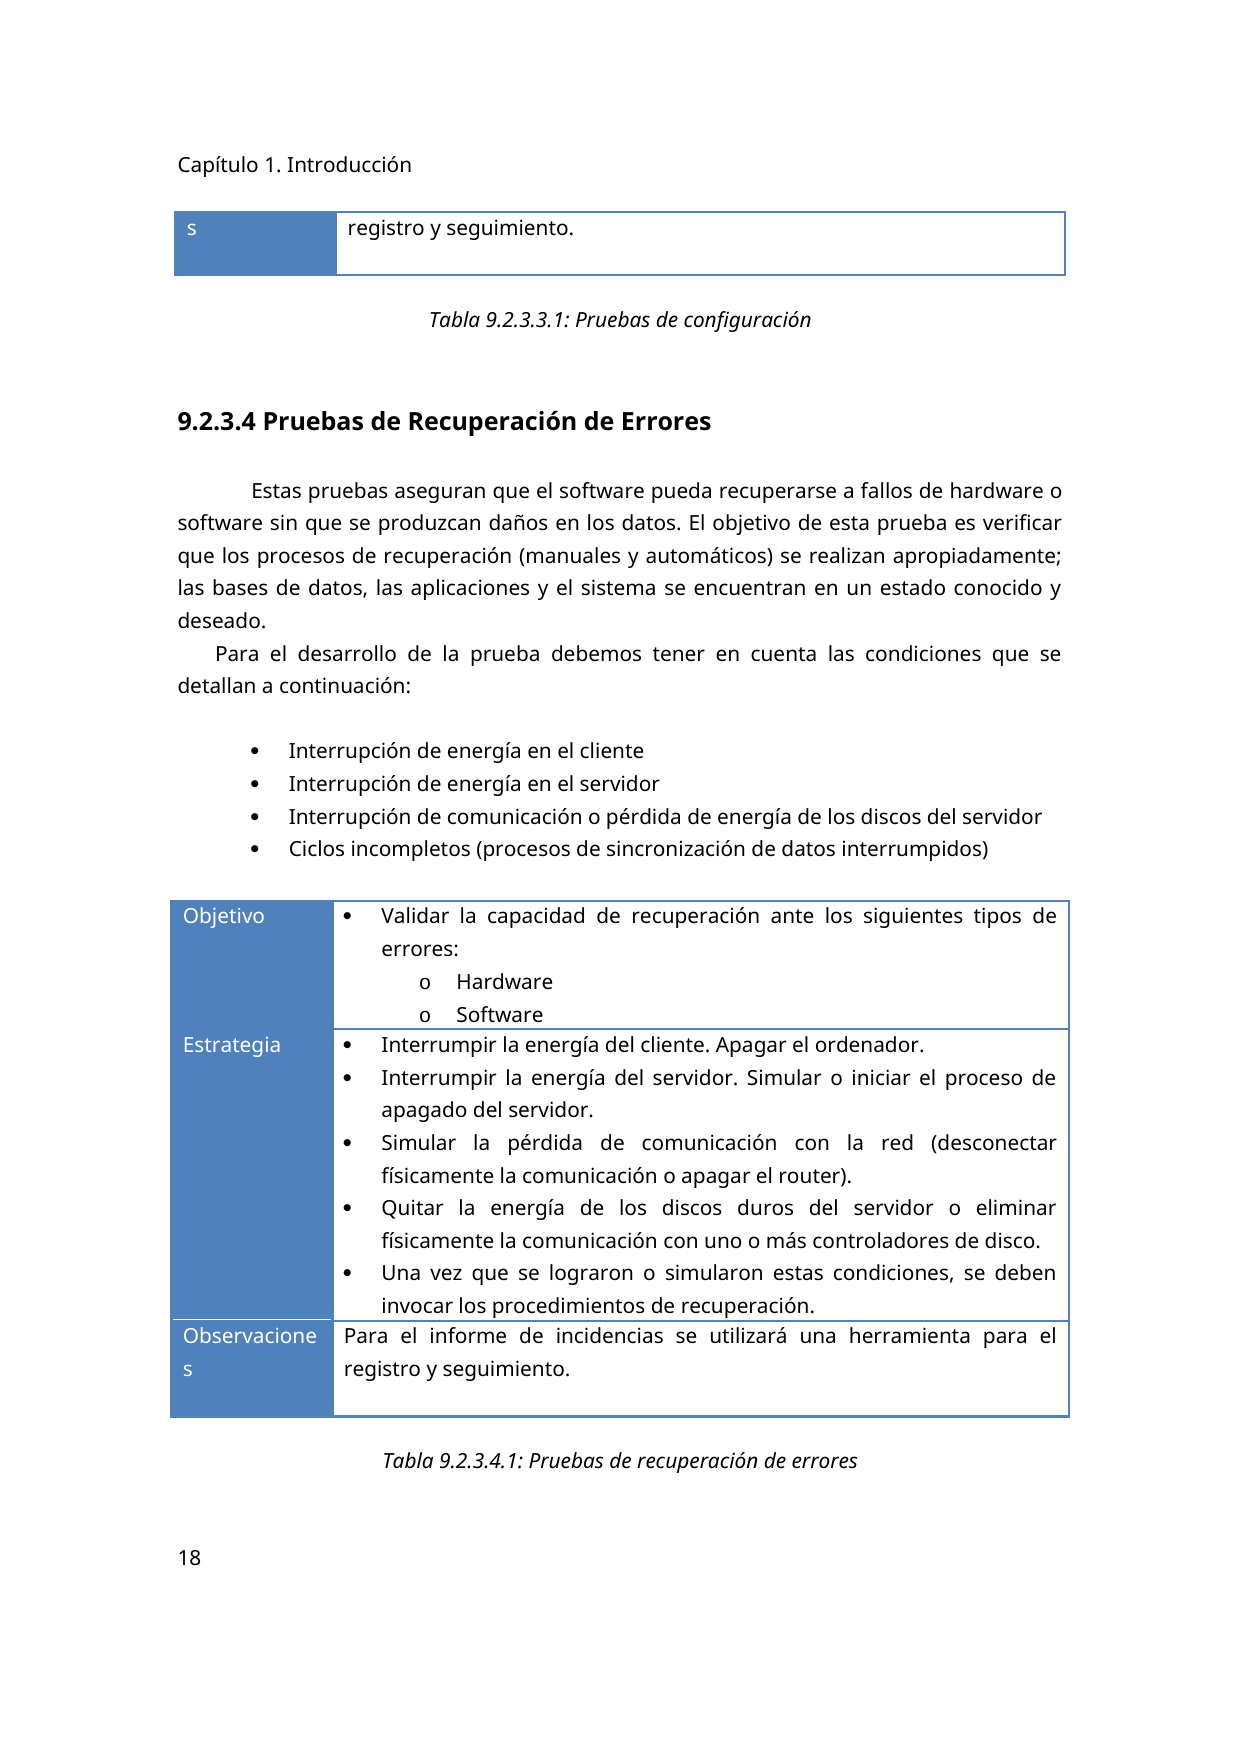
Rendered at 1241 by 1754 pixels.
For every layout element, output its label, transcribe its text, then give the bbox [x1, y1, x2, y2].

table_header Objetivo [173, 902, 331, 1028]
subtitle 9.2.3.4 Pruebas de Recuperación de Errores [177, 404, 1063, 438]
table_cell Estrategia [173, 1030, 331, 1319]
table_cell Para el informe de incidencias se utilizará una herramienta para el registro y seguimiento. [334, 1322, 1068, 1415]
text Tabla 9.2.3.4.1: Pruebas de recuperación de errores [267, 1447, 973, 1475]
table_cell Interrumpir la energía del cliente. Apagar el ordenador. Interrumpir la energía del servidor. Simular o iniciar el proceso de apagado del servidor. Simular la pérdida de comunicación con la red (desconectar físicamente la comunicación o apagar el router). Quitar la energía de los discos duros del servidor o eliminar físicamente la comunicación con uno o más controladores de disco. Una vez que se lograron o simularon estas condiciones, se deben invocar los procedimientos de recuperación. [334, 1030, 1068, 1319]
table_cell s [176, 213, 335, 274]
list Interrupción de comunicación o pérdida de energía de los discos del servidor [251, 802, 1063, 830]
list Interrupción de energía en el servidor [251, 769, 1063, 798]
list Ciclos incompletos (procesos de sincronización de datos interrumpidos) [251, 834, 1063, 863]
table_cell Observaciones [173, 1322, 331, 1415]
text Para el desarrollo de la prueba debemos tener en cuenta las condiciones que se detallan a continuación: [177, 639, 1063, 700]
table_cell registro y seguimiento. [337, 213, 1064, 274]
text Tabla 9.2.3.3.1: Pruebas de configuración [267, 305, 973, 334]
text Estas pruebas aseguran que el software pueda recuperarse a fallos de hardware o software sin que se produzcan daños en los datos. El objetivo de esta prueba es verificar que los procesos de recuperación (manuales y automáticos) se realizan apropiadamente; las bases de datos, las aplicaciones y el sistema se encuentran en un estado conocido y deseado. [177, 476, 1063, 634]
table_header Validar la capacidad de recuperación ante los siguientes tipos de errores: Hardware Software [334, 902, 1068, 1028]
list Interrupción de energía en el cliente [251, 737, 1063, 765]
